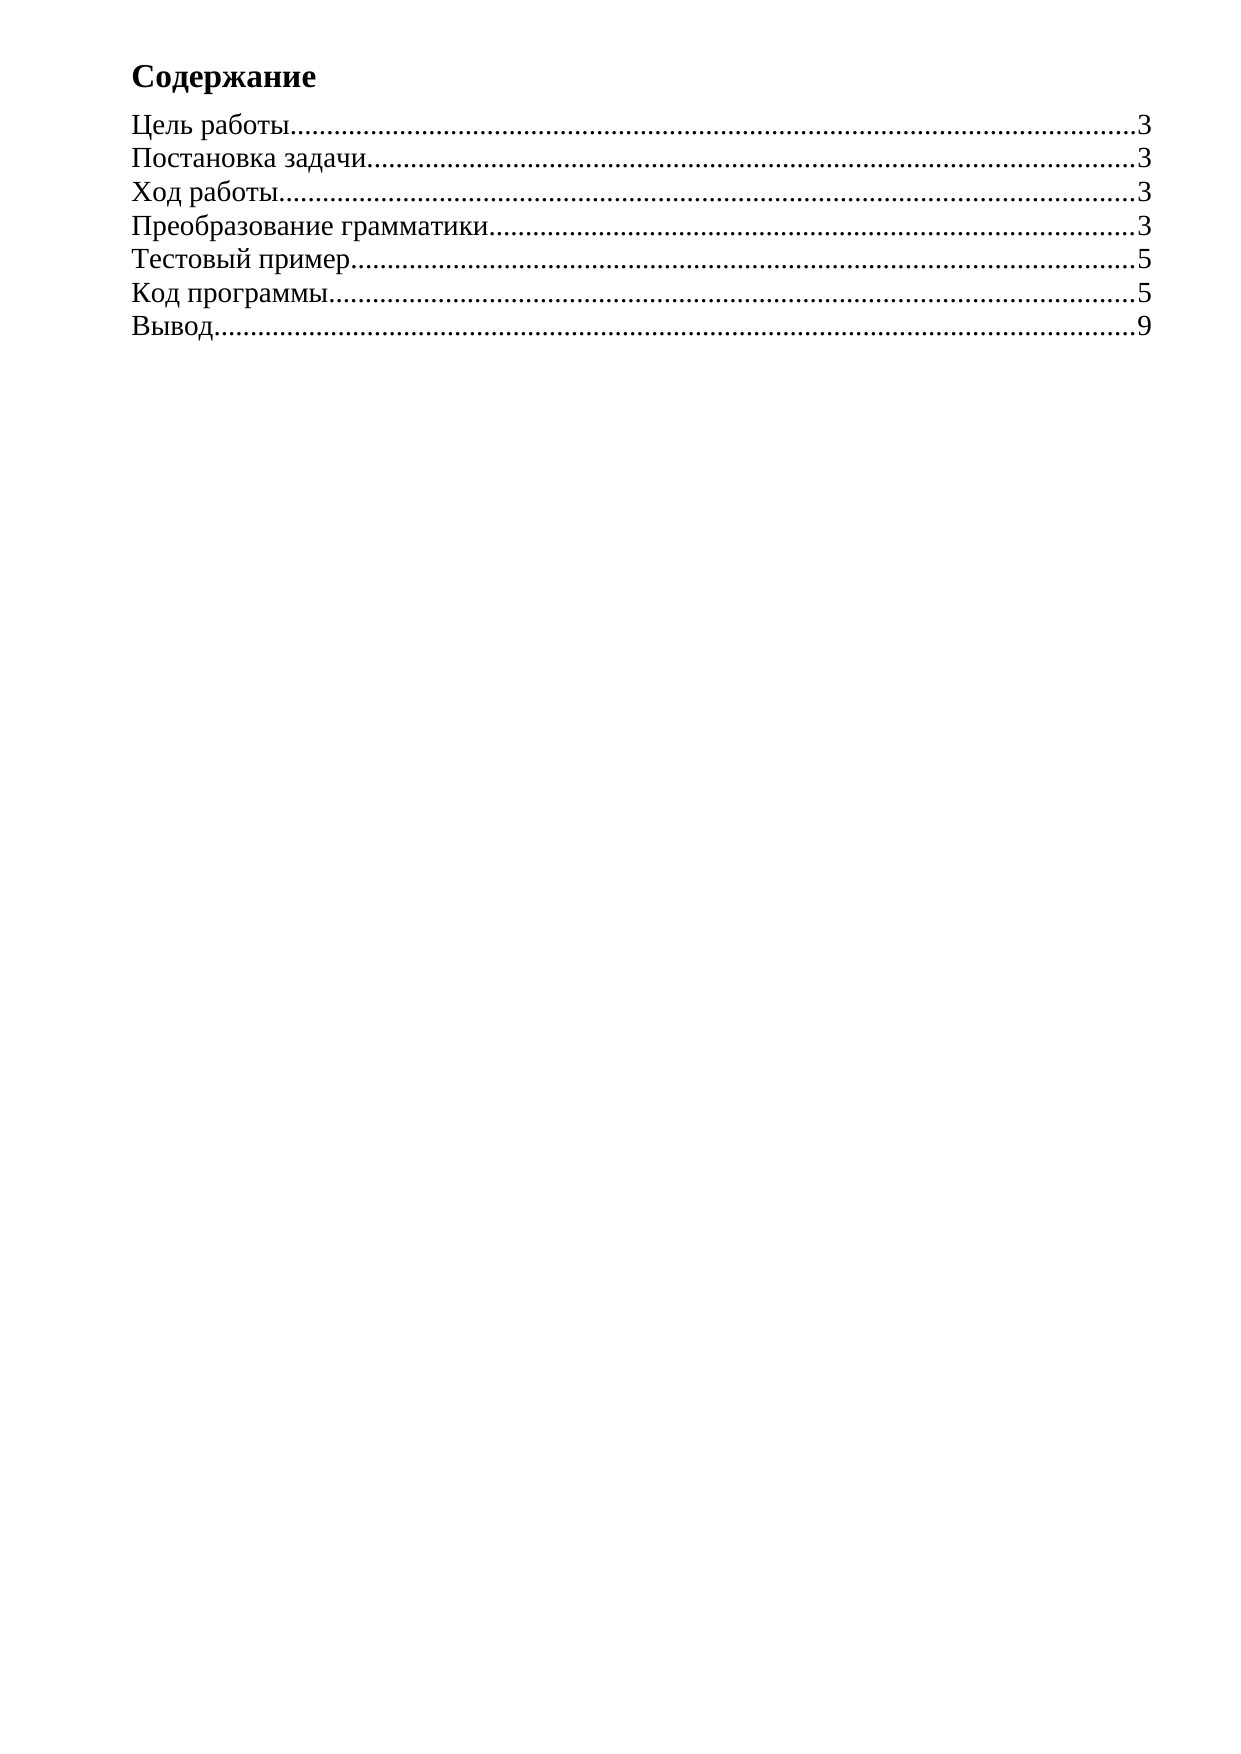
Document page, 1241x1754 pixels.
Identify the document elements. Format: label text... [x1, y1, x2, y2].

text Код программы 5 [131, 275, 1152, 308]
text Цель работы 3 [131, 107, 1152, 141]
text Вывод 9 [131, 308, 1152, 342]
subtitle Содержание [131, 56, 1152, 94]
text Ход работы 3 [131, 174, 1152, 208]
text Преобразование грамматики 3 [131, 208, 1152, 241]
text Тестовый пример 5 [131, 241, 1152, 275]
text Постановка задачи 3 [131, 141, 1152, 174]
